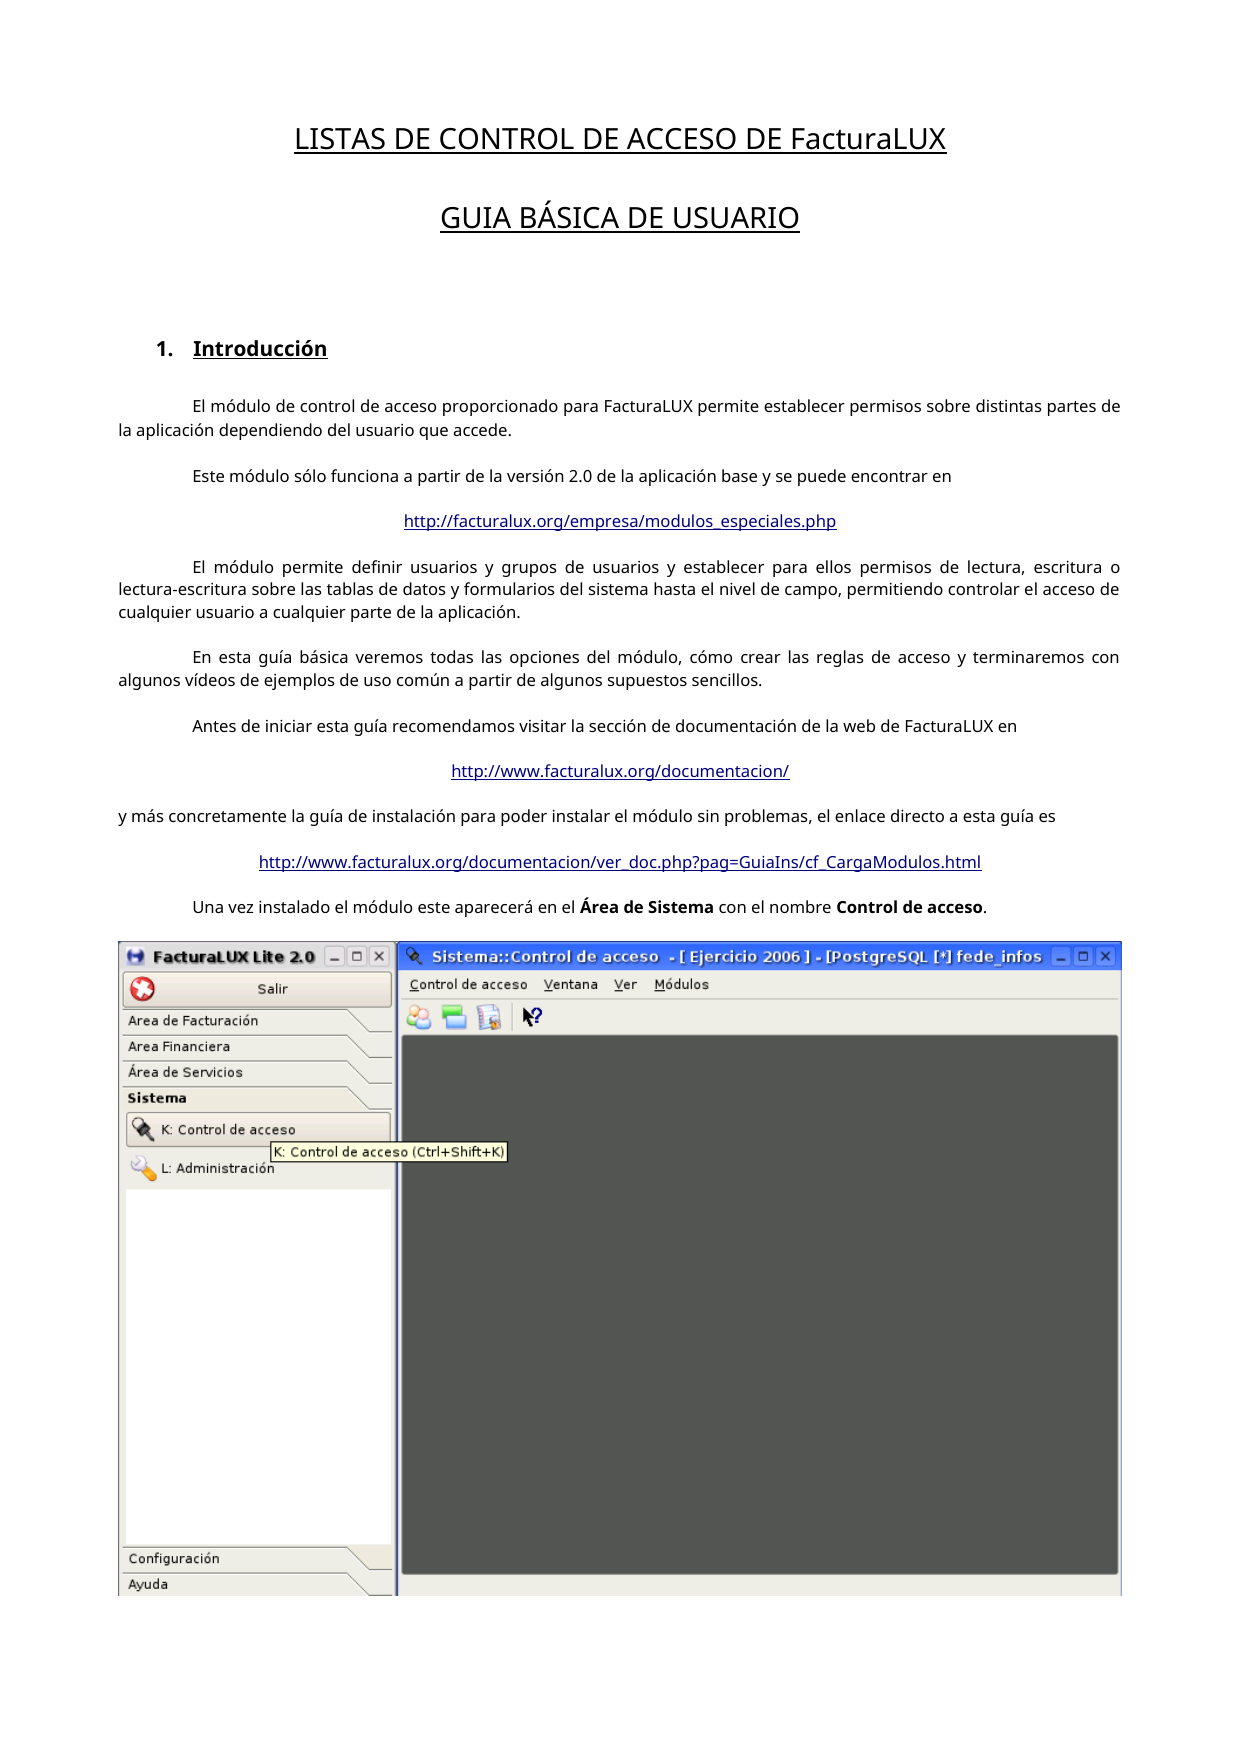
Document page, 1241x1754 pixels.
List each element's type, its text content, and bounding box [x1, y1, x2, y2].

text Una vez instalado el módulo este aparecerá en el Área de Sistema con el nombre Control de acceso. [118, 896, 1122, 919]
text http://www.facturalux.org/documentacion/ver_doc.php?pag=GuiaIns/cf_CargaModulos.html [118, 851, 1122, 873]
text El módulo permite definir usuarios y grupos de usuarios y establecer para ellos permisos de lectura, escritura o lectura-escritura sobre las tablas de datos y formularios del sistema hasta el nivel de campo, permitiendo controlar el acceso de cualquier usuario a cualquier parte de la aplicación. [118, 555, 1122, 623]
text En esta guía básica veremos todas las opciones del módulo, cómo crear las reglas de acceso y terminaremos con algunos vídeos de ejemplos de uso común a partir de algunos supuestos sencillos. [118, 646, 1122, 692]
text http://www.facturalux.org/documentacion/ [118, 760, 1122, 782]
text y más concretamente la guía de instalación para poder instalar el módulo sin problemas, el enlace directo a esta guía es [118, 805, 1122, 828]
list Introducción [156, 334, 1122, 362]
text LISTAS DE CONTROL DE ACCESO DE FacturaLUX [118, 118, 1122, 158]
text GUIA BÁSICA DE USUARIO [118, 197, 1122, 237]
text http://facturalux.org/empresa/modulos_especiales.php [118, 510, 1122, 533]
text El módulo de control de acceso proporcionado para FacturaLUX permite establecer permisos sobre distintas partes de la aplicación dependiendo del usuario que accede. [118, 391, 1122, 442]
picture [118, 941, 1122, 1596]
text Este módulo sólo funciona a partir de la versión 2.0 de la aplicación base y se puede encontrar en [118, 464, 1122, 487]
text Antes de iniciar esta guía recomendamos visitar la sección de documentación de la web de FacturaLUX en [118, 714, 1122, 737]
